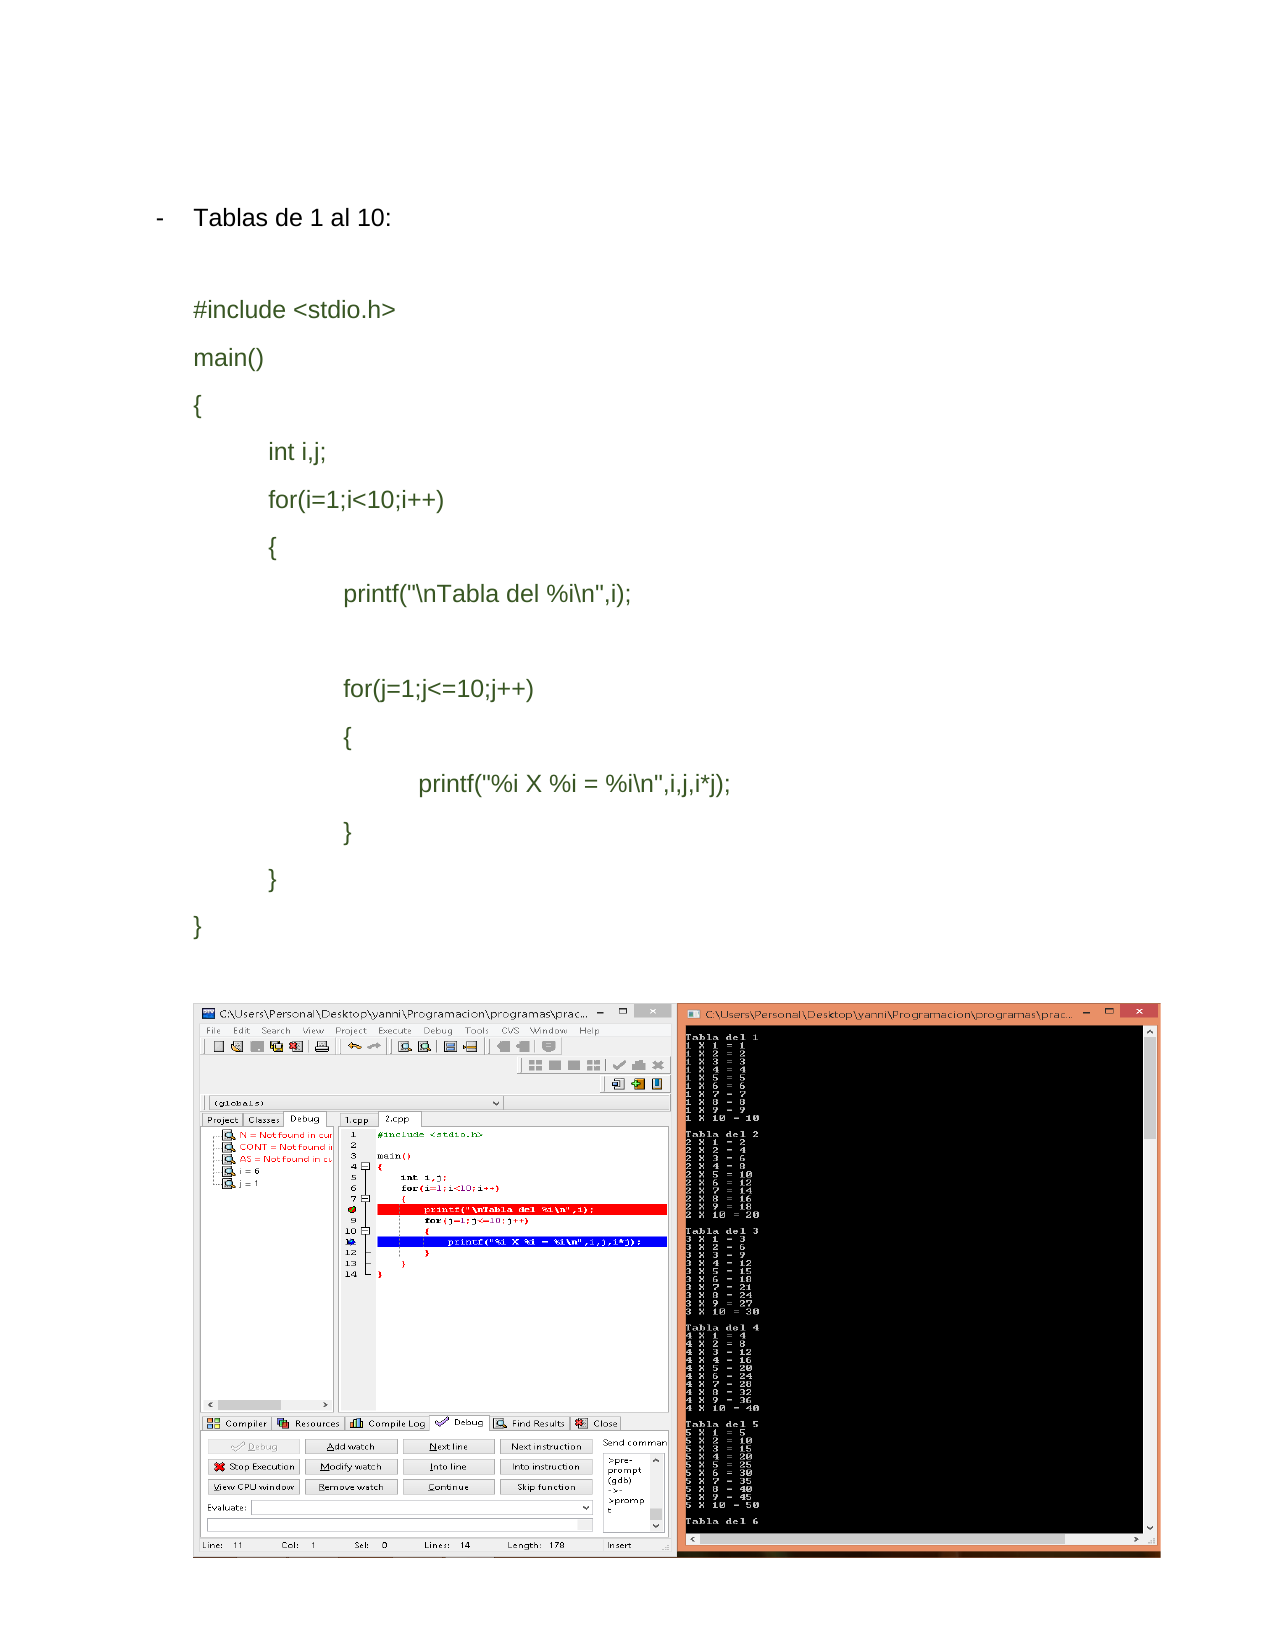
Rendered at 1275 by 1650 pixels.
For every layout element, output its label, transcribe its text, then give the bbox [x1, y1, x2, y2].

list printf("\nTabla del %i\n",i); [193, 579, 1205, 608]
list for(j=1;j<=10;j++) [193, 674, 1205, 703]
list } [193, 911, 1205, 940]
list printf("%i X %i = %i\n",i,j,i*j); [193, 769, 1205, 798]
list int i,j; [193, 437, 1205, 466]
list Tablas de 1 al 10: [156, 203, 1205, 232]
list main() [193, 342, 1205, 371]
list { [193, 532, 1205, 561]
list for(i=1;i<10;i++) [193, 485, 1205, 513]
list { [193, 390, 1205, 419]
list } [193, 864, 1205, 893]
list { [193, 722, 1205, 750]
list #include <stdio.h> [193, 295, 1205, 324]
list } [193, 816, 1205, 845]
